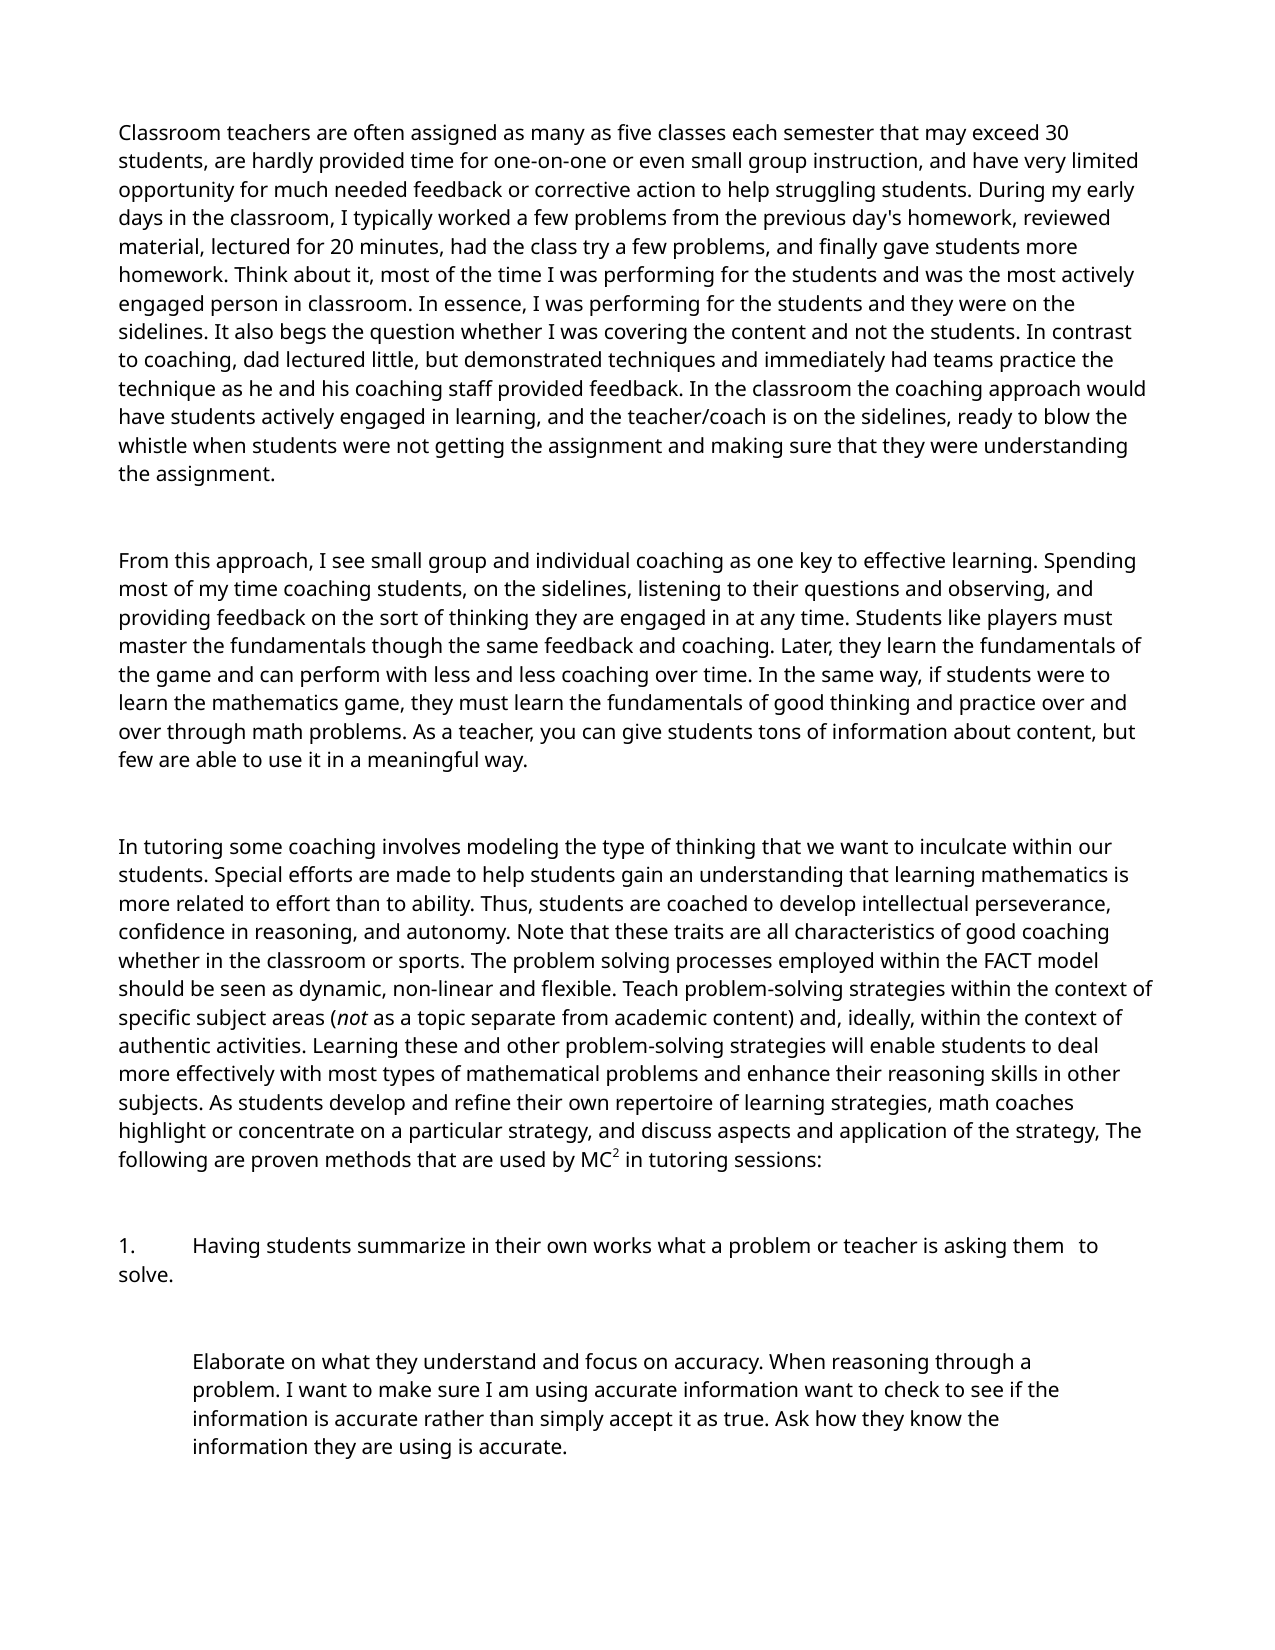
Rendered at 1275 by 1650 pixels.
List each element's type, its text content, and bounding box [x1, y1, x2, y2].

text In tutoring some coaching involves modeling the type of thinking that we want to inculcate within our students. Special efforts are made to help students gain an understanding that learning mathematics is more related to effort than to ability. Thus, students are coached to develop intellectual perseverance, confidence in reasoning, and autonomy. Note that these traits are all characteristics of good coaching whether in the classroom or sports. The problem solving processes employed within the FACT model should be seen as dynamic, non-linear and flexible. Teach problem-solving strategies within the context of specific subject areas (not as a topic separate from academic content) and, ideally, within the context of authentic activities. Learning these and other problem-solving strategies will enable students to deal more effectively with most types of mathematical problems and enhance their reasoning skills in other subjects. As students develop and refine their own repertoire of learning strategies, math coaches highlight or concentrate on a particular strategy, and discuss aspects and application of the strategy, The following are proven methods that are used by MC2 in tutoring sessions: [118, 832, 1157, 1173]
text 1. Having students summarize in their own works what a problem or teacher is asking them to solve. [118, 1232, 1157, 1288]
text Elaborate on what they understand and focus on accuracy. When reasoning through a problem. I want to make sure I am using accurate information want to check to see if the information is accurate rather than simply accept it as true. Ask how they know the information they are using is accurate. [118, 1347, 1157, 1461]
text From this approach, I see small group and individual coaching as one key to effective learning. Spending most of my time coaching students, on the sidelines, listening to their questions and observing, and providing feedback on the sort of thinking they are engaged in at any time. Students like players must master the fundamentals though the same feedback and coaching. Later, they learn the fundamentals of the game and can perform with less and less coaching over time. In the same way, if students were to learn the mathematics game, they must learn the fundamentals of good thinking and practice over and over through math problems. As a teacher, you can give students tons of information about content, but few are able to use it in a meaningful way. [118, 546, 1157, 774]
text Classroom teachers are often assigned as many as five classes each semester that may exceed 30 students, are hardly provided time for one-on-one or even small group instruction, and have very limited opportunity for much needed feedback or corrective action to help struggling students. During my early days in the classroom, I typically worked a few problems from the previous day's homework, reviewed material, lectured for 20 minutes, had the class try a few problems, and finally gave students more homework. Think about it, most of the time I was performing for the students and was the most actively engaged person in classroom. In essence, I was performing for the students and they were on the sidelines. It also begs the question whether I was covering the content and not the students. In contrast to coaching, dad lectured little, but demonstrated techniques and immediately had teams practice the technique as he and his coaching staff provided feedback. In the classroom the coaching approach would have students actively engaged in learning, and the teacher/coach is on the sidelines, ready to blow the whistle when students were not getting the assignment and making sure that they were understanding the assignment. [118, 118, 1157, 488]
